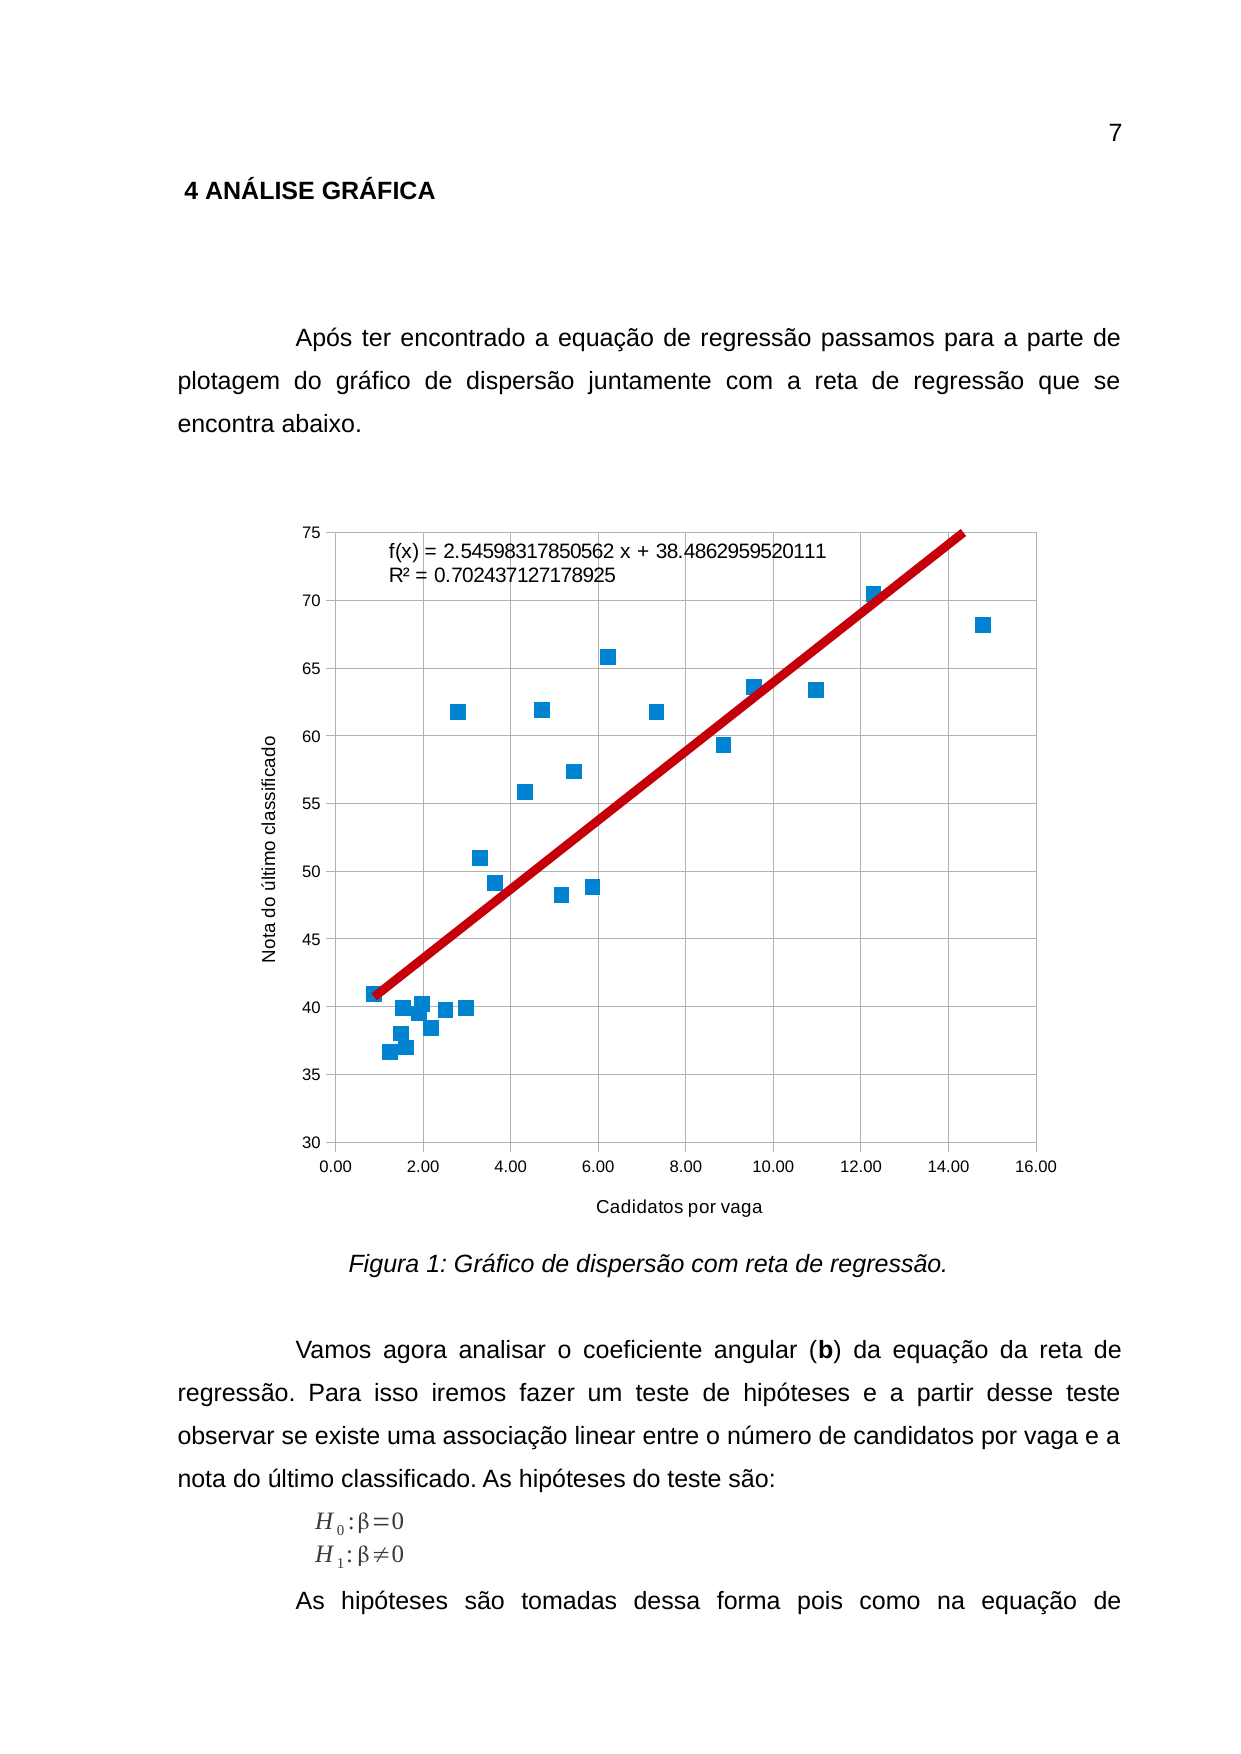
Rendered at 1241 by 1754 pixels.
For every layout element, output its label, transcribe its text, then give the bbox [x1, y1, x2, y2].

text As hipóteses são tomadas dessa forma pois como na equação de [177, 1586, 1122, 1614]
list Análise gráfica [177, 176, 1122, 205]
text Vamos agora analisar o coeficiente angular (b) da equação da reta de regressão. Para isso iremos fazer um teste de hipóteses e a partir desse teste observar se existe uma associação linear entre o número de candidatos por vaga e a nota do último classificado. As hipóteses do teste são: [177, 1335, 1122, 1493]
text Após ter encontrado a equação de regressão passamos para a parte de plotagem do gráfico de dispersão juntamente com a reta de regressão que se encontra abaixo. [177, 323, 1122, 438]
text Figura 1: Gráfico de dispersão com reta de regressão. [225, 1249, 1074, 1277]
